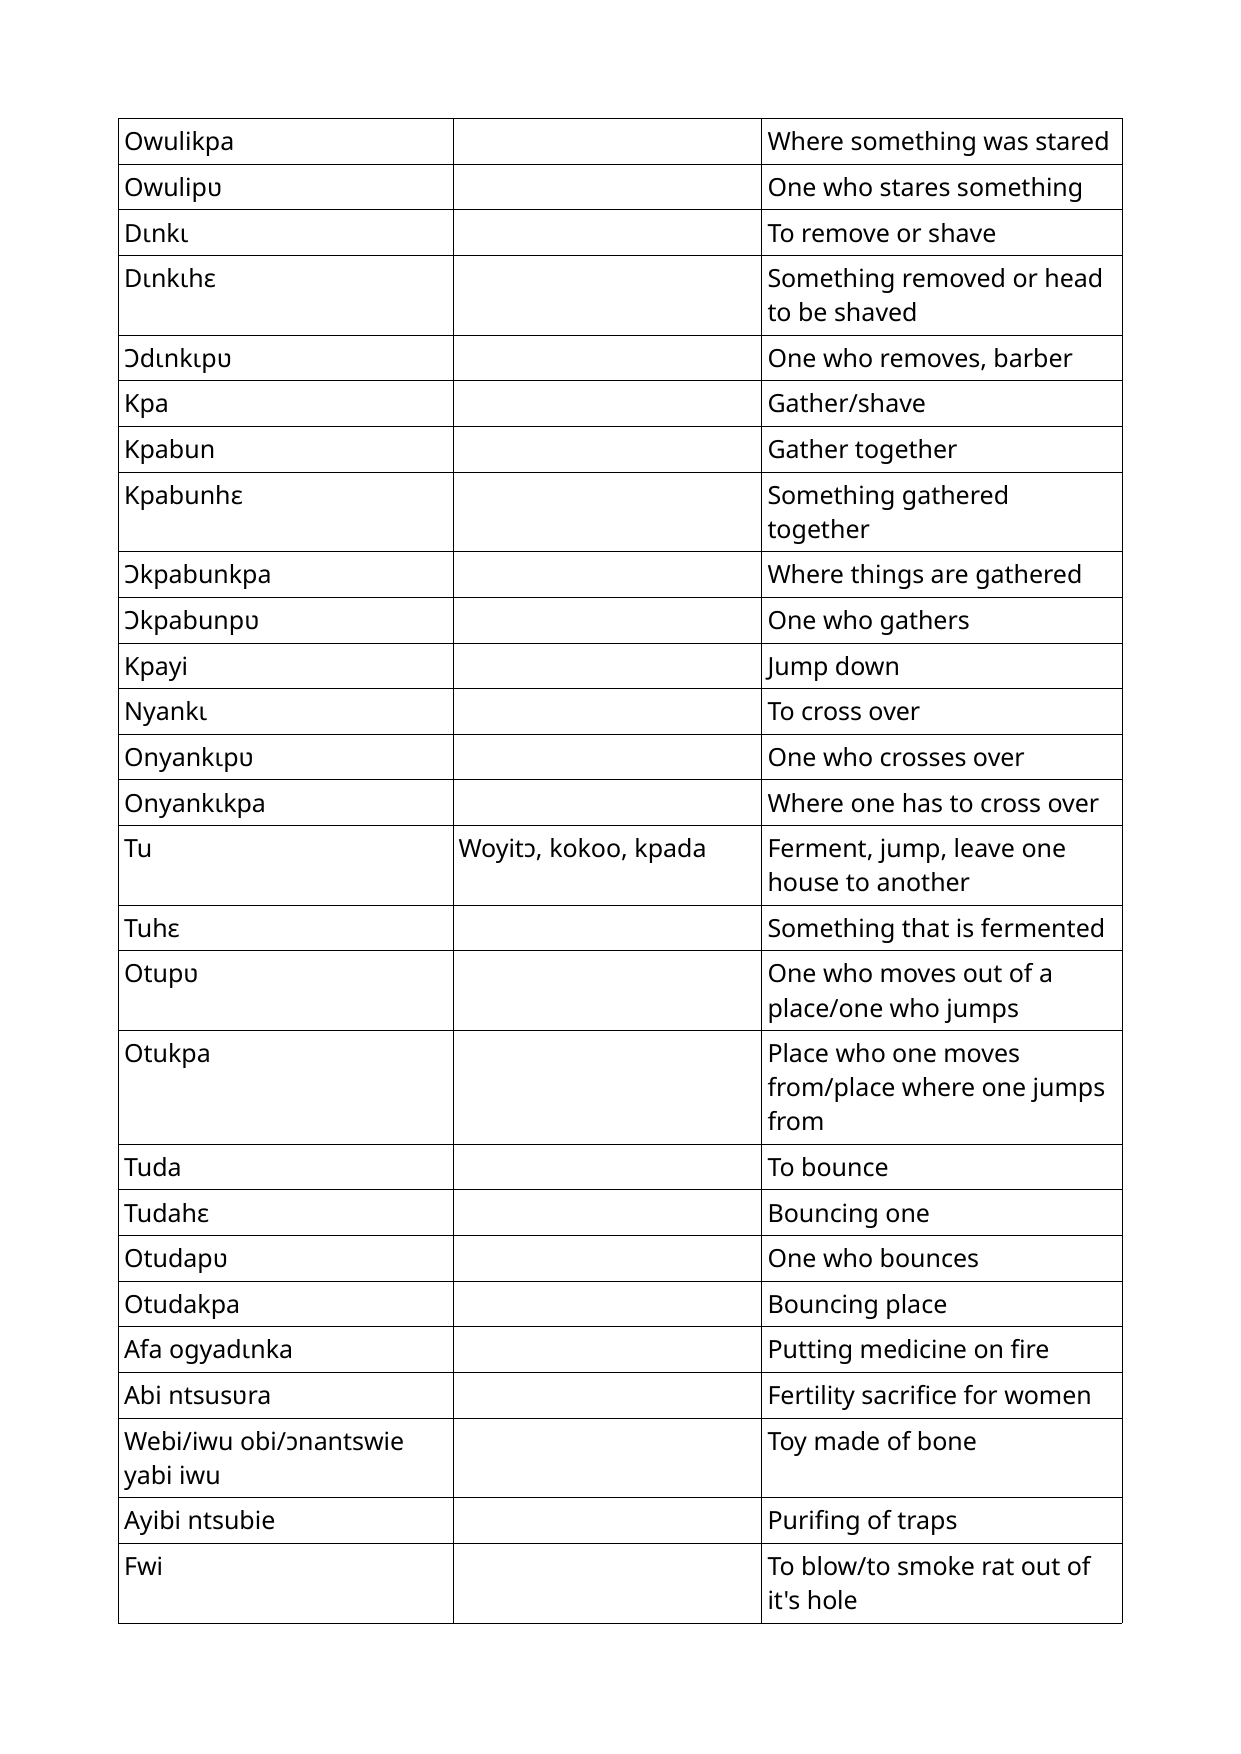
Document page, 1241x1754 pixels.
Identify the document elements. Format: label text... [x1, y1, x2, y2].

table_cell Where something was stared [762, 119, 1122, 164]
table_cell Webi/iwu obi/ɔnantswie yabi iwu [119, 1419, 453, 1497]
table_cell To blow/to smoke rat out of it's hole [762, 1544, 1122, 1622]
table_cell Kpa [119, 381, 453, 426]
table_cell [454, 1373, 761, 1417]
table_cell [454, 256, 761, 335]
table_cell Toy made of bone [762, 1419, 1122, 1497]
table_cell Kpabunhɛ [119, 473, 453, 551]
table_cell [454, 381, 761, 426]
table_cell [454, 1419, 761, 1497]
table_cell [454, 644, 761, 688]
table_cell Otudakpa [119, 1282, 453, 1326]
table_cell Bouncing one [762, 1190, 1122, 1235]
table_cell Otupʋ [119, 951, 453, 1030]
table_cell [454, 1031, 761, 1144]
table_cell [454, 210, 761, 255]
table_cell Dɩnkɩ [119, 210, 453, 255]
table_cell Onyankɩkpa [119, 780, 453, 825]
table_cell Fwi [119, 1544, 453, 1622]
table_cell Tu [119, 826, 453, 905]
table_cell Ferment, jump, leave one house to another [762, 826, 1122, 905]
table_cell One who stares something [762, 165, 1122, 209]
table_cell Ɔdɩnkɩpʋ [119, 336, 453, 380]
table_cell [454, 336, 761, 380]
table_cell [454, 165, 761, 209]
table_cell One who gathers [762, 598, 1122, 642]
table_cell [454, 1145, 761, 1189]
table_cell Something removed or head to be shaved [762, 256, 1122, 335]
table_cell Something that is fermented [762, 906, 1122, 950]
table_cell To cross over [762, 689, 1122, 734]
table_cell Kpabun [119, 427, 453, 472]
table_cell [454, 906, 761, 950]
table_cell Gather/shave [762, 381, 1122, 426]
table_cell Dɩnkɩhɛ [119, 256, 453, 335]
table_cell Ayibi ntsubie [119, 1498, 453, 1543]
table_cell Otukpa [119, 1031, 453, 1144]
table_cell To remove or shave [762, 210, 1122, 255]
table_cell [454, 780, 761, 825]
table_cell [454, 951, 761, 1030]
table_cell [454, 552, 761, 597]
table_cell Fertility sacrifice for women [762, 1373, 1122, 1417]
table_cell Tuhɛ [119, 906, 453, 950]
table_cell [454, 598, 761, 642]
table_cell Owulikpa [119, 119, 453, 164]
table_cell [454, 1282, 761, 1326]
table_cell [454, 1327, 761, 1372]
table_cell Owulipʋ [119, 165, 453, 209]
table_cell Ɔkpabunkpa [119, 552, 453, 597]
table_cell Abi ntsusʋra [119, 1373, 453, 1417]
table_cell [454, 427, 761, 472]
table_cell Jump down [762, 644, 1122, 688]
table_cell One who crosses over [762, 735, 1122, 779]
table_cell [454, 1190, 761, 1235]
table_cell One who moves out of a place/one who jumps [762, 951, 1122, 1030]
table_cell [454, 689, 761, 734]
table_cell Bouncing place [762, 1282, 1122, 1326]
table_cell Where one has to cross over [762, 780, 1122, 825]
table_cell [454, 1544, 761, 1622]
table_cell Purifing of traps [762, 1498, 1122, 1543]
table_cell [454, 473, 761, 551]
table_cell Something gathered together [762, 473, 1122, 551]
table_cell One who bounces [762, 1236, 1122, 1281]
table_cell One who removes, barber [762, 336, 1122, 380]
table_cell Onyankɩpʋ [119, 735, 453, 779]
table_cell Kpayi [119, 644, 453, 688]
table_cell Afa ogyadɩnka [119, 1327, 453, 1372]
table_cell Otudapʋ [119, 1236, 453, 1281]
table_cell Tuda [119, 1145, 453, 1189]
table_cell Ɔkpabunpʋ [119, 598, 453, 642]
table_cell Putting medicine on fire [762, 1327, 1122, 1372]
table_cell [454, 1498, 761, 1543]
table_cell Where things are gathered [762, 552, 1122, 597]
table_cell Nyankɩ [119, 689, 453, 734]
table_cell Place who one moves from/place where one jumps from [762, 1031, 1122, 1144]
table_cell Tudahɛ [119, 1190, 453, 1235]
table_cell [454, 1236, 761, 1281]
table_cell Gather together [762, 427, 1122, 472]
table_cell [454, 119, 761, 164]
table_cell Woyitɔ, kokoo, kpada [454, 826, 761, 905]
table_cell To bounce [762, 1145, 1122, 1189]
table_cell [454, 735, 761, 779]
